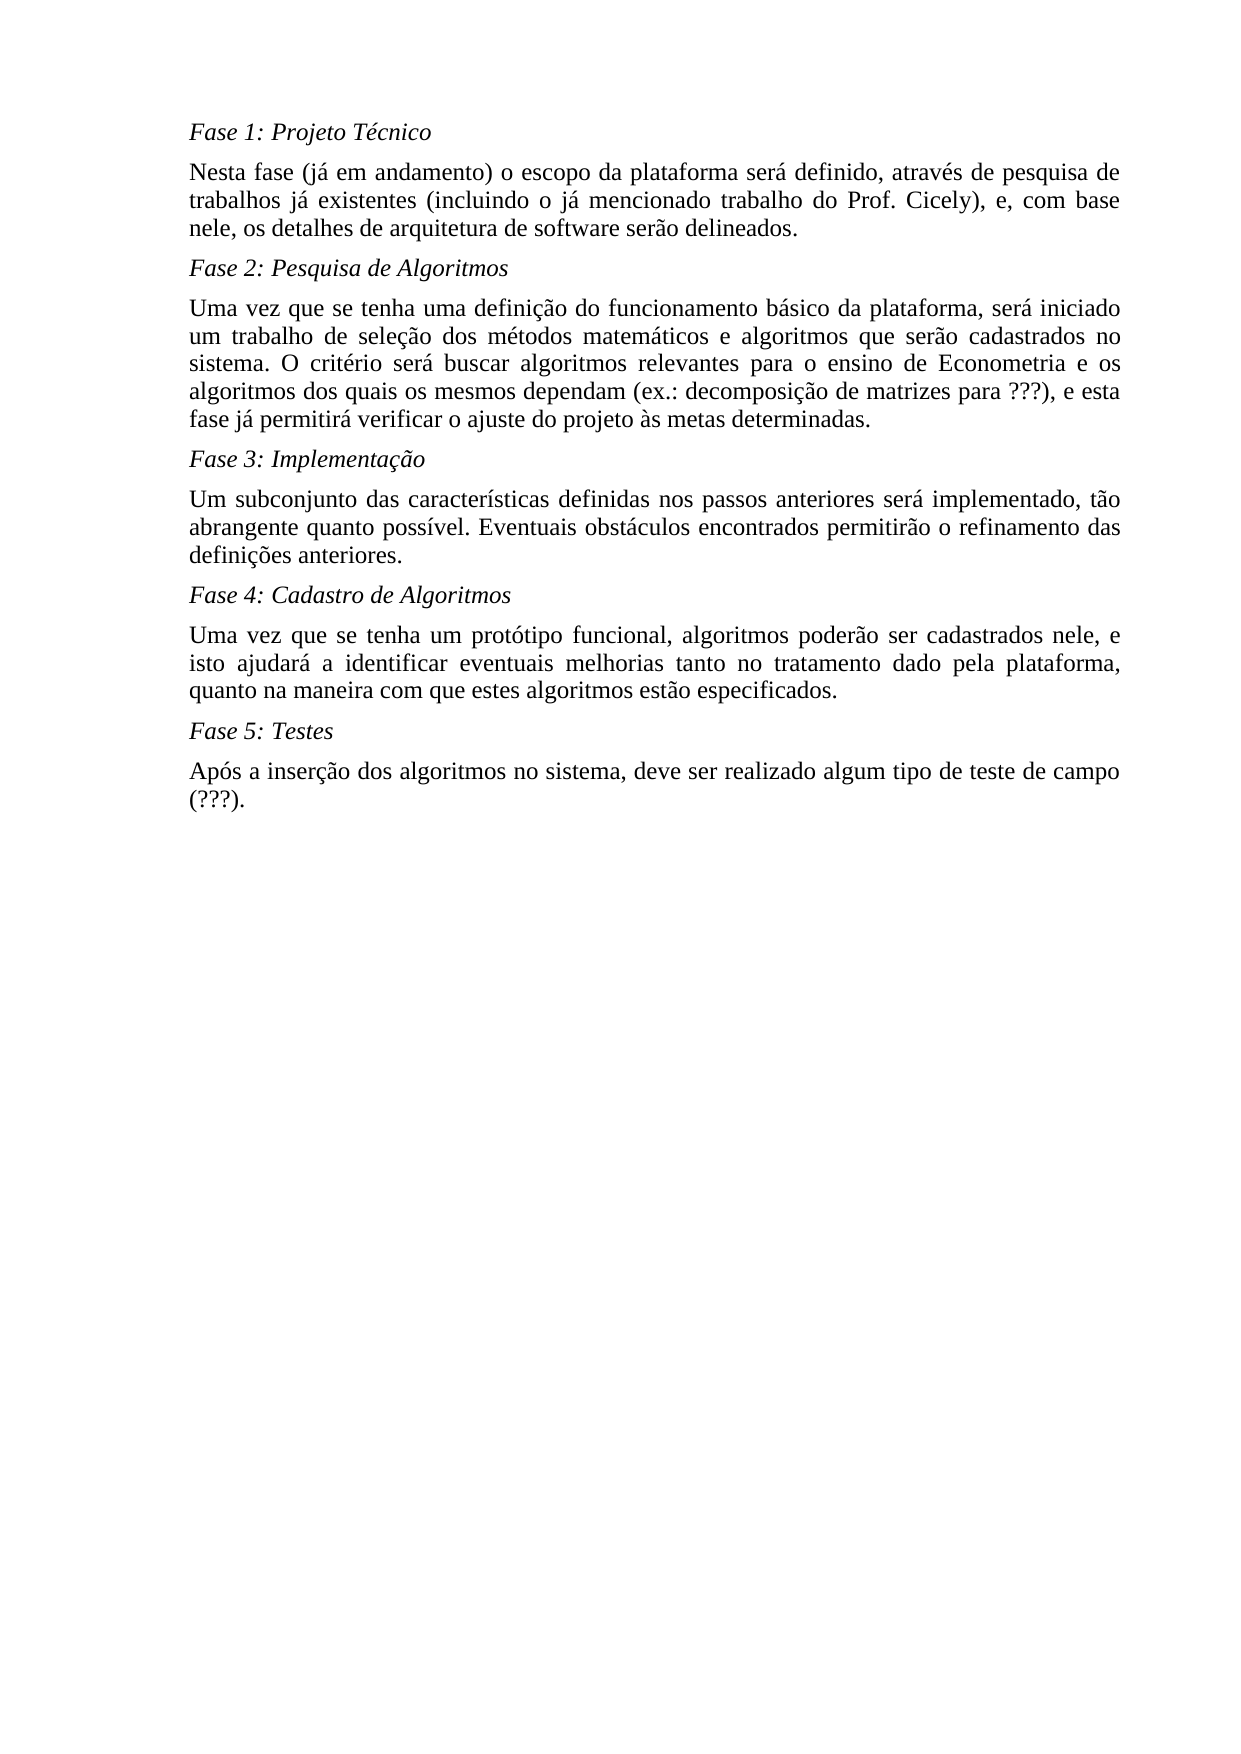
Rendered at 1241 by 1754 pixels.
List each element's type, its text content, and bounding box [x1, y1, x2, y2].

text Uma vez que se tenha um protótipo funcional, algoritmos poderão ser cadastrados nele, e isto ajudará a identificar eventuais melhorias tanto no tratamento dado pela plataforma, quanto na maneira com que estes algoritmos estão especificados. [189, 621, 1122, 704]
list Cadastro de Algoritmos [177, 581, 1122, 609]
text Uma vez que se tenha uma definição do funcionamento básico da plataforma, será iniciado um trabalho de seleção dos métodos matemáticos e algoritmos que serão cadastrados no sistema. O critério será buscar algoritmos relevantes para o ensino de Econometria e os algoritmos dos quais os mesmos dependam (ex.: decomposição de matrizes para ???), e esta fase já permitirá verificar o ajuste do projeto às metas determinadas. [189, 294, 1122, 433]
list Implementação [177, 445, 1122, 473]
list Projeto Técnico [177, 118, 1122, 146]
list Pesquisa de Algoritmos [177, 254, 1122, 282]
text Após a inserção dos algoritmos no sistema, deve ser realizado algum tipo de teste de campo (???). [189, 757, 1122, 812]
text Um subconjunto das características definidas nos passos anteriores será implementado, tão abrangente quanto possível. Eventuais obstáculos encontrados permitirão o refinamento das definições anteriores. [189, 485, 1122, 568]
list Testes [177, 717, 1122, 744]
text Nesta fase (já em andamento) o escopo da plataforma será definido, através de pesquisa de trabalhos já existentes (incluindo o já mencionado trabalho do Prof. Cicely), e, com base nele, os detalhes de arquitetura de software serão delineados. [189, 158, 1122, 241]
